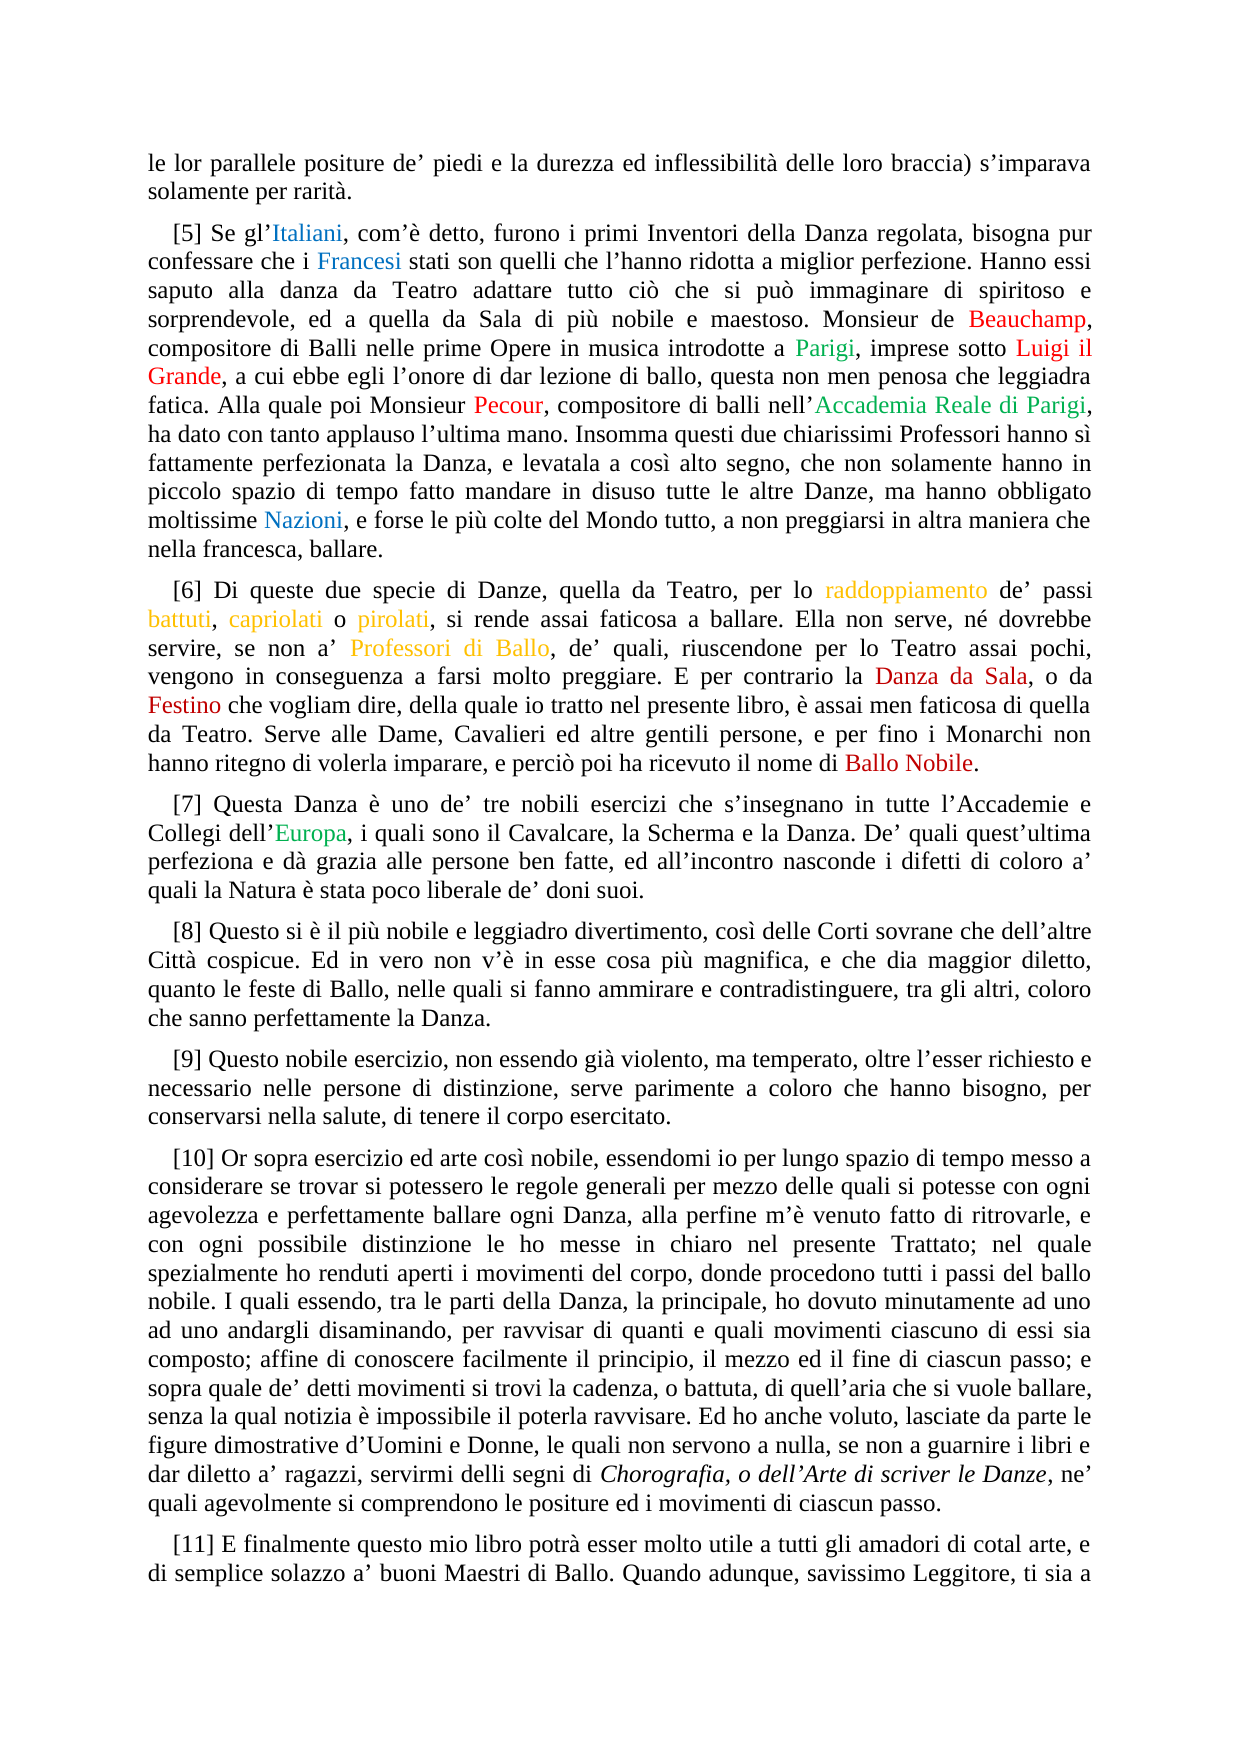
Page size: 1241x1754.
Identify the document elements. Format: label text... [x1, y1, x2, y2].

text [9] Questo nobile esercizio, non essendo già violento, ma temperato, oltre l’esser richiesto e necessario nelle persone di distinzione, serve parimente a coloro che hanno bisogno, per conservarsi nella salute, di tenere il corpo esercitato. [148, 1044, 1093, 1130]
text [6] Di queste due specie di Danze, quella da Teatro, per lo raddoppiamento de’ passi battuti, capriolati o pirolati, si rende assai faticosa a ballare. Ella non serve, né dovrebbe servire, se non a’ Professori di Ballo, de’ quali, riuscendone per lo Teatro assai pochi, vengono in conseguenza a farsi molto preggiare. E per contrario la Danza da Sala, o da Festino che vogliam dire, della quale io tratto nel presente libro, è assai men faticosa di quella da Teatro. Serve alle Dame, Cavalieri ed altre gentili persone, e per fino i Monarchi non hanno ritegno di volerla imparare, e perciò poi ha ricevuto il nome di Ballo Nobile. [148, 575, 1093, 776]
text [7] Questa Danza è uno de’ tre nobili esercizi che s’insegnano in tutte l’Accademie e Collegi dell’Europa, i quali sono il Cavalcare, la Scherma e la Danza. De’ quali quest’ultima perfeziona e dà grazia alle persone ben fatte, ed all’incontro nasconde i difetti di coloro a’ quali la Natura è stata poco liberale de’ doni suoi. [148, 789, 1093, 904]
text [11] E finalmente questo mio libro potrà esser molto utile a tutti gli amadori di cotal arte, e di semplice solazzo a’ buoni Maestri di Ballo. Quando adunque, savissimo Leggitore, ti sia a [148, 1529, 1093, 1586]
text [5] Se gl’Italiani, com’è detto, furono i primi Inventori della Danza regolata, bisogna pur confessare che i Francesi stati son quelli che l’hanno ridotta a miglior perfezione. Hanno essi saputo alla danza da Teatro adattare tutto ciò che si può immaginare di spiritoso e sorprendevole, ed a quella da Sala di più nobile e maestoso. Monsieur de Beauchamp, compositore di Balli nelle prime Opere in musica introdotte a Parigi, imprese sotto Luigi il Grande, a cui ebbe egli l’onore di dar lezione di ballo, questa non men penosa che leggiadra fatica. Alla quale poi Monsieur Pecour, compositore di balli nell’Accademia Reale di Parigi, ha dato con tanto applauso l’ultima mano. Insomma questi due chiarissimi Professori hanno sì fattamente perfezionata la Danza, e levatala a così alto segno, che non solamente hanno in piccolo spazio di tempo fatto mandare in disuso tutte le altre Danze, ma hanno obbligato moltissime Nazioni, e forse le più colte del Mondo tutto, a non preggiarsi in altra maniera che nella francesca, ballare. [148, 218, 1093, 563]
text [8] Questo si è il più nobile e leggiadro divertimento, così delle Corti sovrane che dell’altre Città cospicue. Ed in vero non v’è in esse cosa più magnifica, e che dia maggior diletto, quanto le feste di Ballo, nelle quali si fanno ammirare e contradistinguere, tra gli altri, coloro che sanno perfettamente la Danza. [148, 916, 1093, 1031]
text [10] Or sopra esercizio ed arte così nobile, essendomi io per lungo spazio di tempo messo a considerare se trovar si potessero le regole generali per mezzo delle quali si potesse con ogni agevolezza e perfettamente ballare ogni Danza, alla perfine m’è venuto fatto di ritrovarle, e con ogni possibile distinzione le ho messe in chiaro nel presente Trattato; nel quale spezialmente ho renduti aperti i movimenti del corpo, donde procedono tutti i passi del ballo nobile. I quali essendo, tra le parti della Danza, la principale, ho dovuto minutamente ad uno ad uno andargli disaminando, per ravvisar di quanti e quali movimenti ciascuno di essi sia composto; affine di conoscere facilmente il principio, il mezzo ed il fine di ciascun passo; e sopra quale de’ detti movimenti si trovi la cadenza, o battuta, di quell’aria che si vuole ballare, senza la qual notizia è impossibile il poterla ravvisare. Ed ho anche voluto, lasciate da parte le figure dimostrative d’Uomini e Donne, le quali non servono a nulla, se non a guarnire i libri e dar diletto a’ ragazzi, servirmi delli segni di Chorografia, o dell’Arte di scriver le Danze, ne’ quali agevolmente si comprendono le positure ed i movimenti di ciascun passo. [148, 1143, 1093, 1516]
text le lor parallele positure de’ piedi e la durezza ed inflessibilità delle loro braccia) s’imparava solamente per rarità. [148, 148, 1093, 205]
